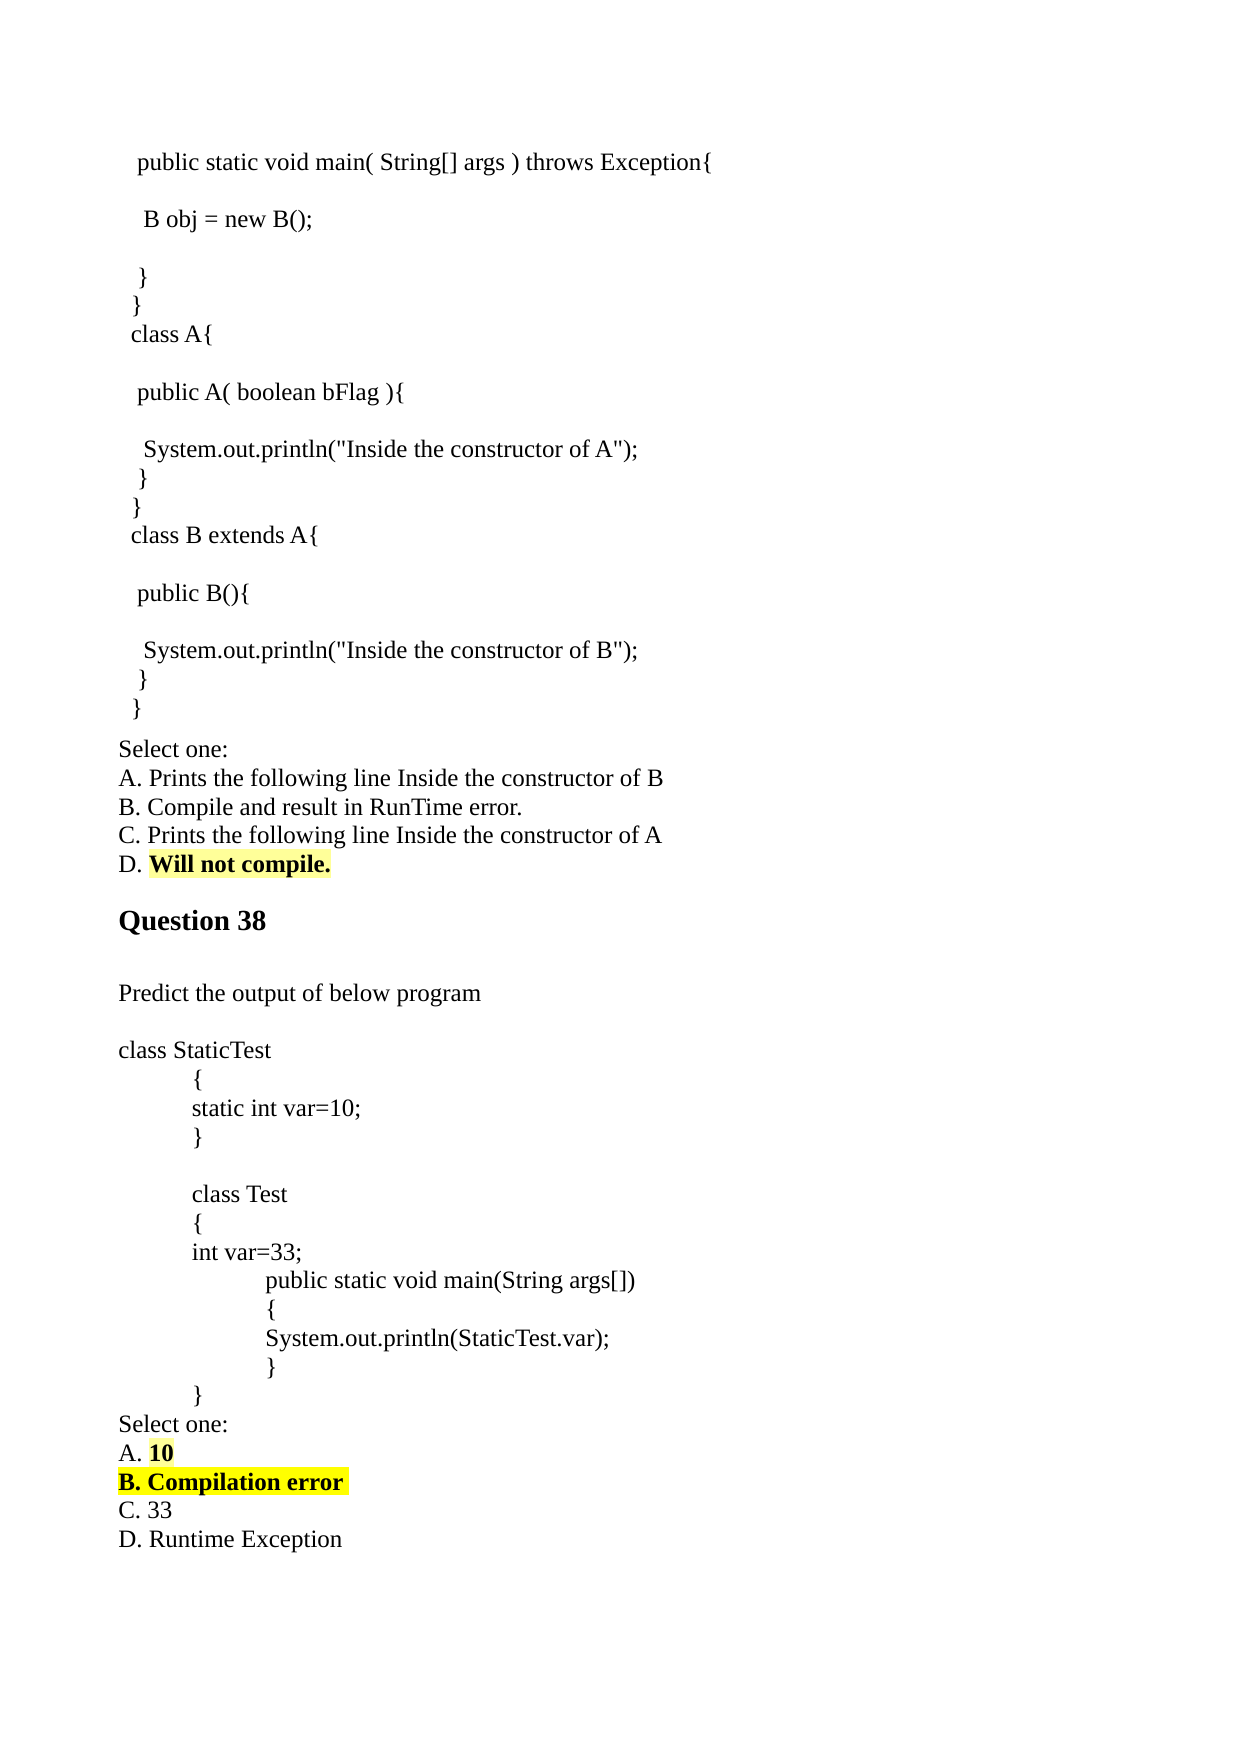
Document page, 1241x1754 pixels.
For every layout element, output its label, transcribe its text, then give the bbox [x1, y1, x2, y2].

text public static void main( String[] args ) throws Exception{ B obj = new B(); } } class A{ public A( boolean bFlag ){ System.out.println("Inside the constructor of A"); } } class B extends A{ public B(){ System.out.println("Inside the constructor of B"); } } [118, 118, 1122, 722]
subtitle Question 38 [118, 903, 1122, 937]
text A. 10 [118, 1438, 1122, 1467]
text } [265, 1352, 1122, 1380]
text int var=33; [192, 1237, 1122, 1265]
text C. Prints the following line Inside the constructor of A [118, 821, 1122, 849]
text static int var=10; [192, 1093, 1122, 1122]
text B. Compilation error [118, 1467, 1122, 1495]
text { [192, 1208, 1122, 1237]
text D. Will not compile. [118, 849, 1122, 878]
text A. Prints the following line Inside the constructor of B [118, 763, 1122, 792]
text class Test [192, 1179, 1122, 1208]
text Predict the output of below program [118, 978, 1122, 1007]
text C. 33 [118, 1495, 1122, 1524]
text } [192, 1122, 1122, 1150]
text System.out.println(StaticTest.var); [265, 1323, 1122, 1352]
text class StaticTest [118, 1035, 1122, 1064]
text public static void main(String args[]) [265, 1265, 1122, 1294]
text Select one: [118, 734, 1122, 763]
text } [192, 1380, 1122, 1409]
text { [265, 1294, 1122, 1323]
text D. Runtime Exception [118, 1524, 1122, 1553]
text B. Compile and result in RunTime error. [118, 792, 1122, 821]
text { [192, 1064, 1122, 1093]
text Select one: [118, 1409, 1122, 1438]
